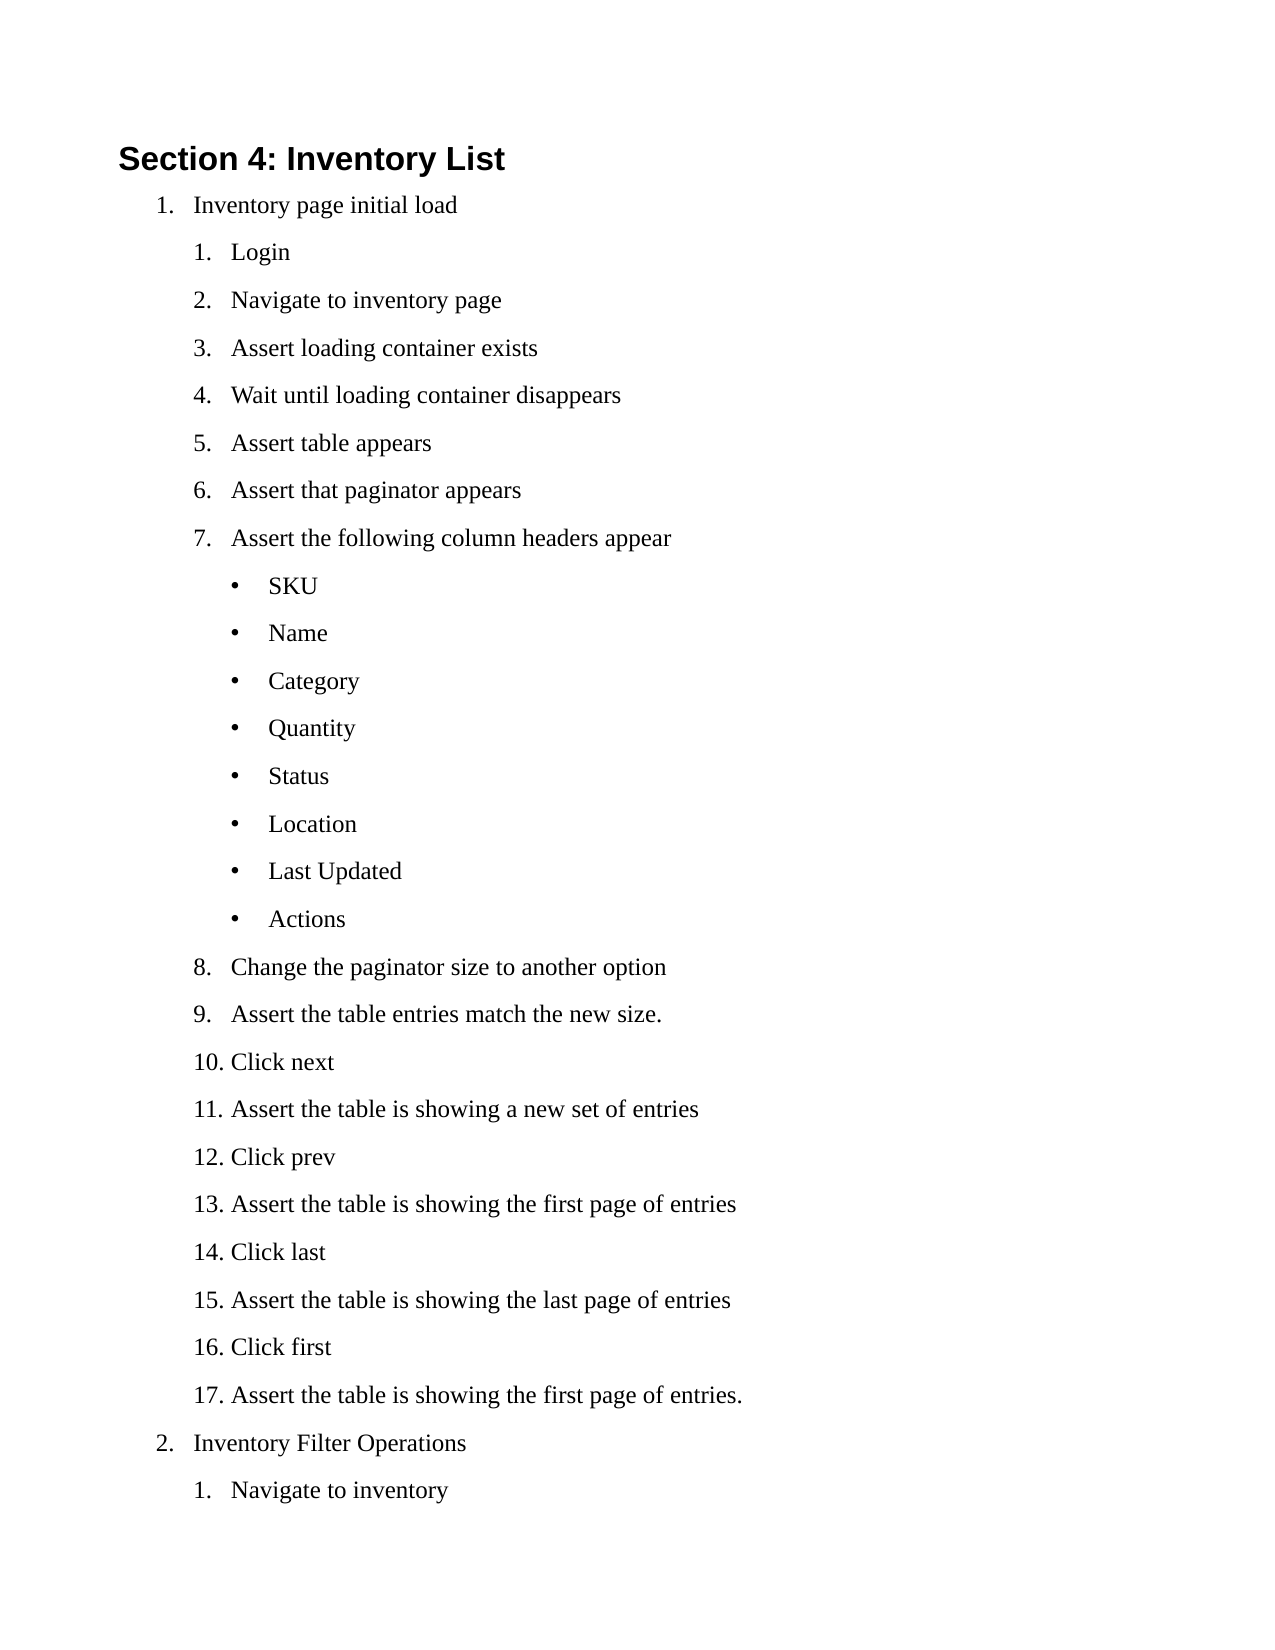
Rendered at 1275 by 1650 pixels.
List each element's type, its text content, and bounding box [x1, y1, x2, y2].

list Assert the table is showing the first page of entries. [193, 1380, 1157, 1409]
list Actions [231, 904, 1157, 933]
list Click last [193, 1237, 1157, 1266]
list Assert the following column headers appear [193, 523, 1157, 552]
list Assert the table is showing a new set of entries [193, 1094, 1157, 1123]
list Assert the table is showing the last page of entries [193, 1285, 1157, 1313]
list Login [193, 237, 1157, 266]
list Category [231, 666, 1157, 695]
list Click first [193, 1332, 1157, 1361]
list Wait until loading container disappears [193, 380, 1157, 409]
list Click prev [193, 1142, 1157, 1171]
list SKU [231, 571, 1157, 599]
list Assert the table is showing the first page of entries [193, 1189, 1157, 1218]
list Assert the table entries match the new size. [193, 999, 1157, 1028]
list Last Updated [231, 856, 1157, 885]
list Navigate to inventory [193, 1475, 1157, 1504]
list Name [231, 618, 1157, 647]
list Assert table appears [193, 428, 1157, 457]
list Inventory page initial load [156, 190, 1157, 219]
list Click next [193, 1047, 1157, 1076]
list Inventory Filter Operations [156, 1428, 1157, 1456]
list Navigate to inventory page [193, 285, 1157, 314]
list Assert loading container exists [193, 333, 1157, 361]
list Quantity [231, 713, 1157, 742]
list Change the paginator size to another option [193, 952, 1157, 980]
list Status [231, 761, 1157, 790]
list Location [231, 809, 1157, 837]
subtitle Section 4: Inventory List [118, 139, 1157, 177]
list Assert that paginator appears [193, 476, 1157, 504]
